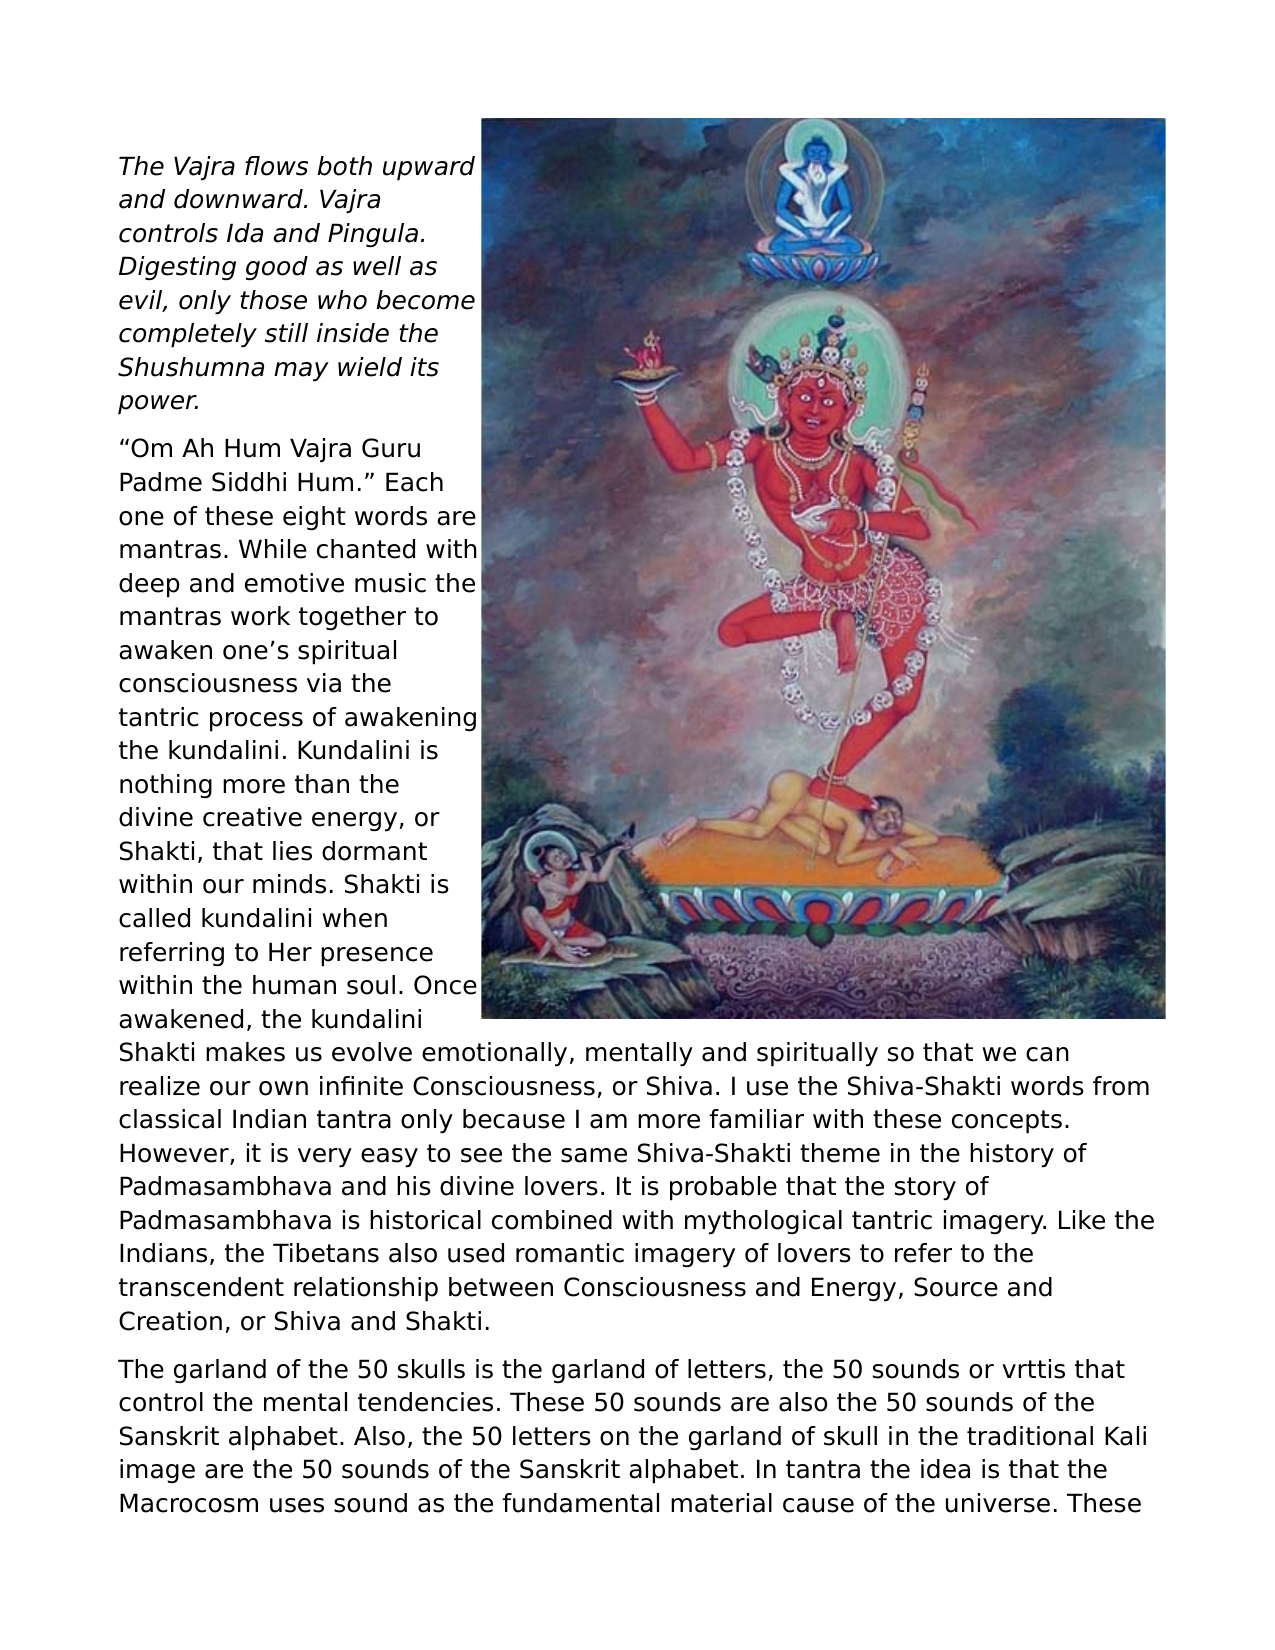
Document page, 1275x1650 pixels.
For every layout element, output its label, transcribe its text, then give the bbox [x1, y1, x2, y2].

text The garland of the 50 skulls is the garland of letters, the 50 sounds or vrttis that control the mental tendencies. These 50 sounds are also the 50 sounds of the Sanskrit alphabet. Also, the 50 letters on the garland of skull in the traditional Kali image are the 50 sounds of the Sanskrit alphabet. In tantra the idea is that the Macrocosm uses sound as the fundamental material cause of the universe. These [118, 1355, 1157, 1518]
text “Om Ah Hum Vajra Guru Padme Siddhi Hum.” Each one of these eight words are mantras. While chanted with deep and emotive music the mantras work together to awaken one’s spiritual consciousness via the tantric process of awakening the kundalini. Kundalini is nothing more than the divine creative energy, or Shakti, that lies dormant within our minds. Shakti is called kundalini when referring to Her presence within the human soul. Once awakened, the kundalini Shakti makes us evolve emotionally, mentally and spiritually so that we can realize our own infinite Consciousness, or Shiva. I use the Shiva-Shakti words from classical Indian tantra only because I am more familiar with these concepts. However, it is very easy to see the same Shiva-Shakti theme in the history of Padmasambhava and his divine lovers. It is probable that the story of Padmasambhava is historical combined with mythological tantric imagery. Like the Indians, the Tibetans also used romantic imagery of lovers to refer to the transcendent relationship between Consciousness and Energy, Source and Creation, or Shiva and Shakti. [118, 434, 1157, 1336]
picture [481, 118, 1166, 1019]
text The Vajra flows both upward and downward. Vajra controls Ida and Pingula. Digesting good as well as evil, only those who become completely still inside the Shushumna may wield its power. [118, 118, 481, 416]
